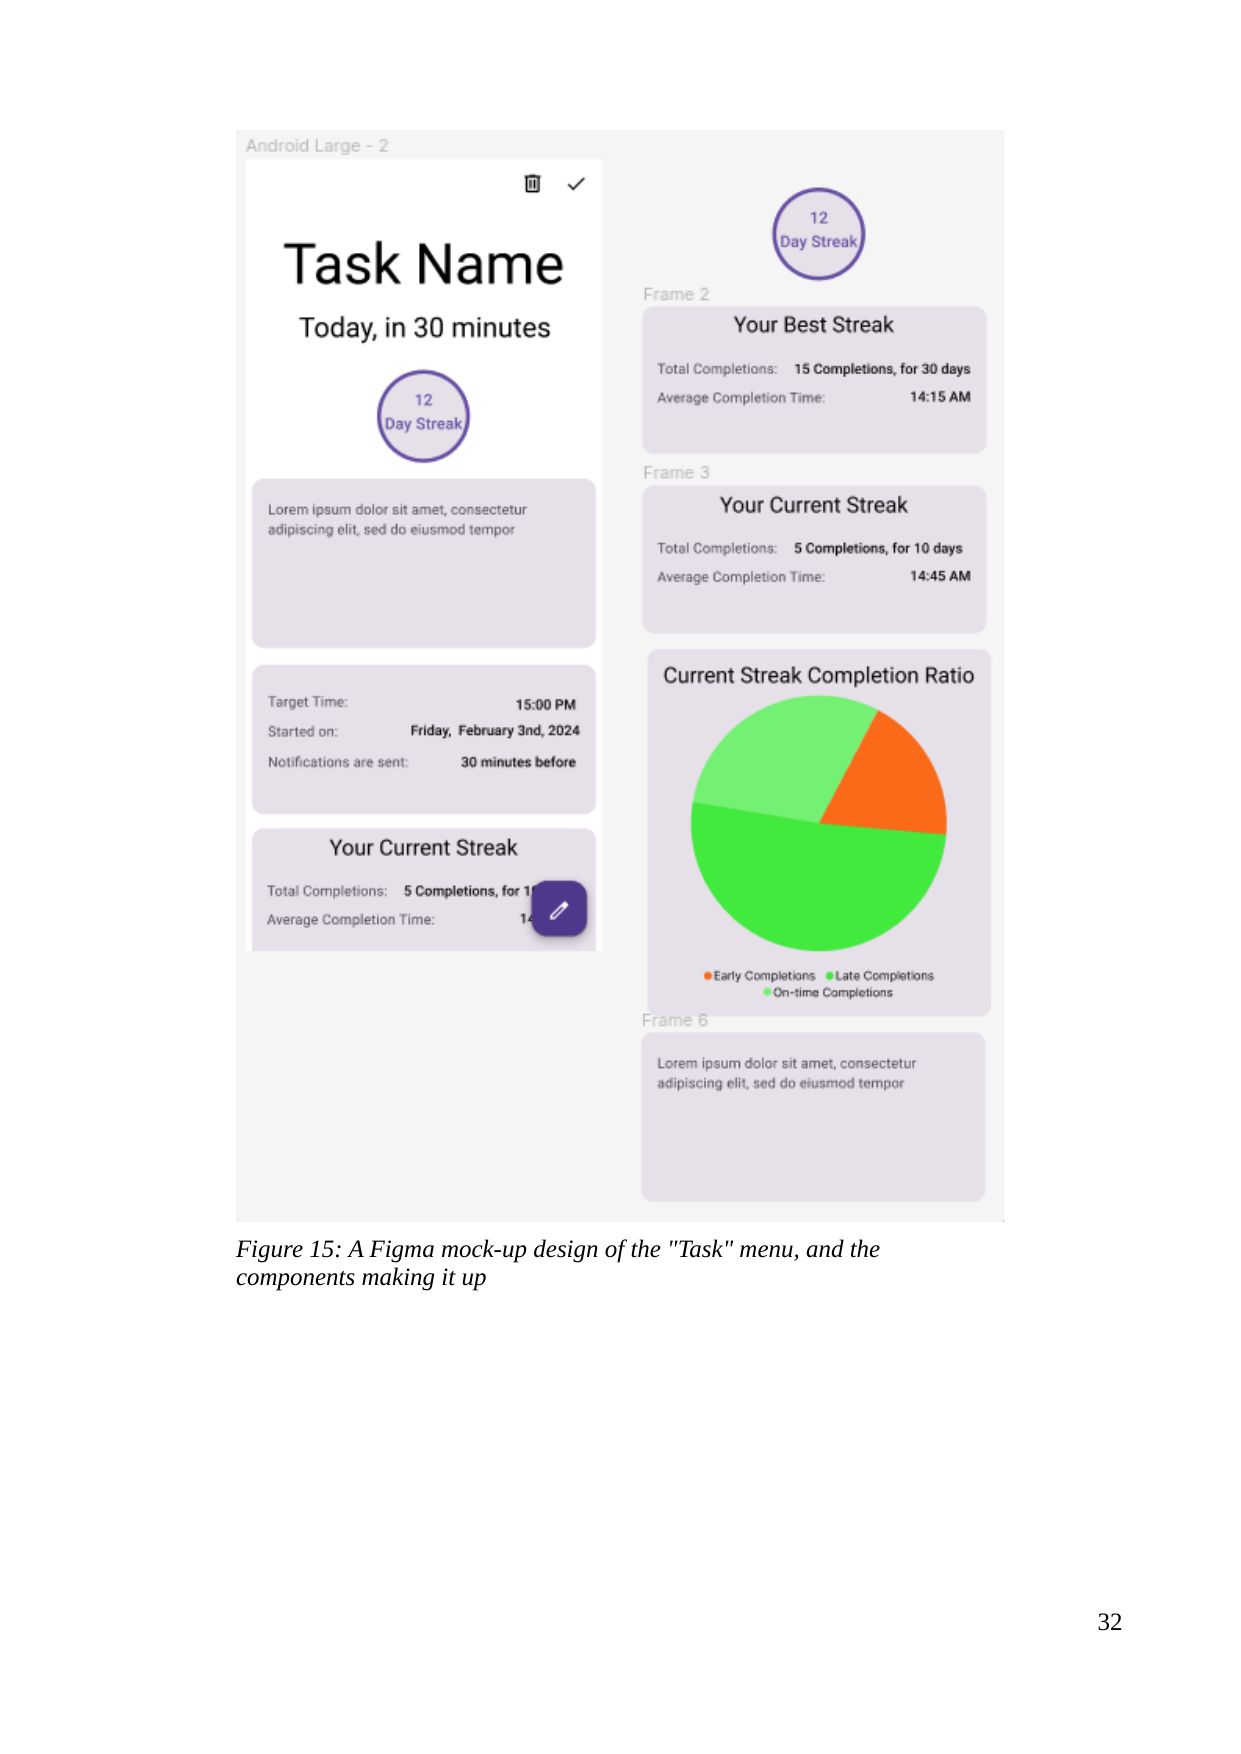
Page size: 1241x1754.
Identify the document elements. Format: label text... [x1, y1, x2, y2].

text Figure 15: A Figma mock-up design of the "Task" menu, and the components making it up [236, 1222, 1004, 1291]
picture [235, 130, 1005, 1222]
